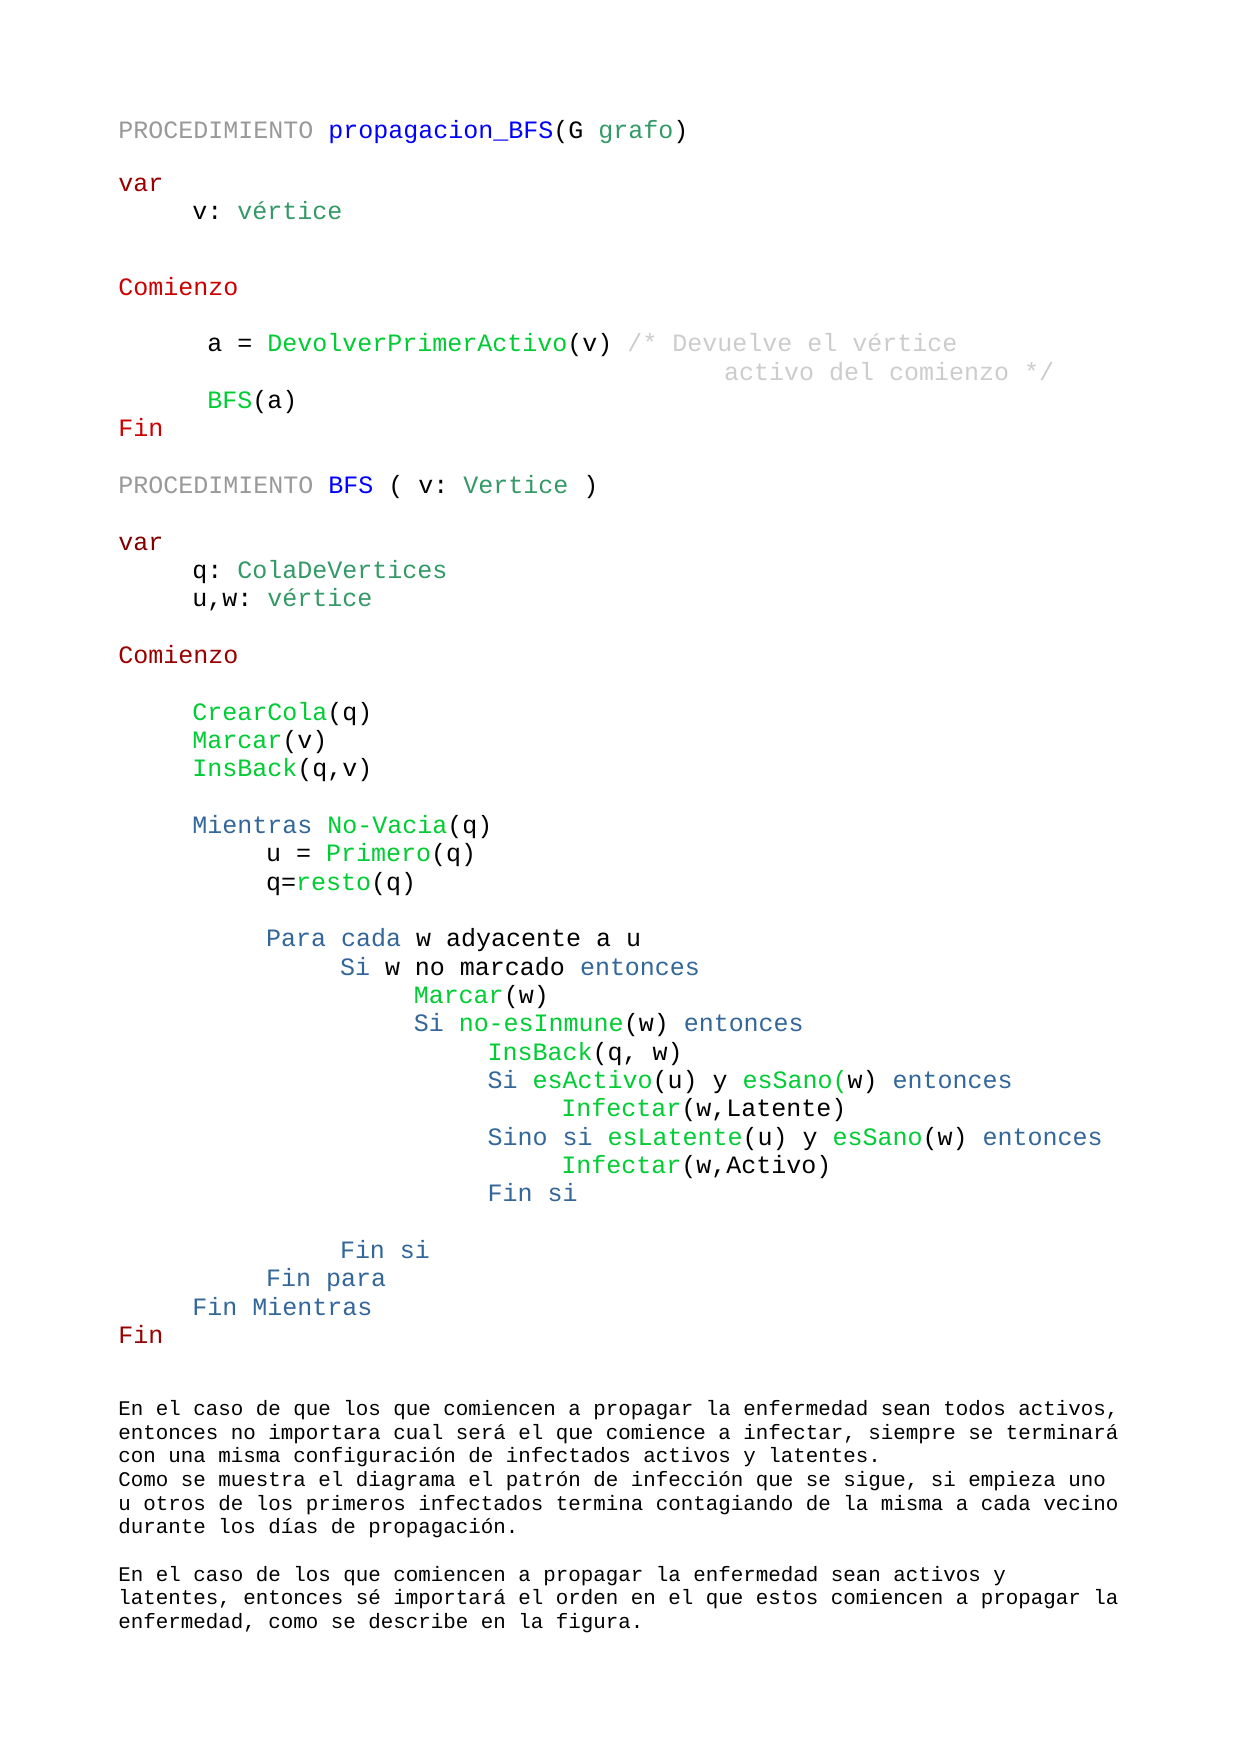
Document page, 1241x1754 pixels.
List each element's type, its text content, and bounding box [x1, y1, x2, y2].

text CrearCola(q) Marcar(v) InsBack(q,v) Mientras No-Vacia(q) u = Primero(q) q=resto(q) Para cada w adyacente a u Si w no marcado entonces Marcar(w) Si no-esInmune(w) entonces InsBack(q, w) Si esActivo(u) y esSano(w) entonces Infectar(w,Latente) Sino si esLatente(u) y esSano(w) entonces Infectar(w,Activo) Fin si Fin si Fin para Fin Mientras Fin En el caso de que los que comiencen a propagar la enfermedad sean todos activos, entonces no importara cual será el que comience a infectar, siempre se terminará con una misma configuración de infectados activos y latentes. Como se muestra el diagrama el patrón de infección que se sigue, si empieza uno u otros de los primeros infectados termina contagiando de la misma a cada vecino durante los días de propagación. En el caso de los que comiencen a propagar la enfermedad sean activos y latentes, entonces sé importará el orden en el que estos comiencen a propagar la enfermedad, como se describe en la figura. [118, 699, 1122, 1634]
text PROCEDIMIENTO propagacion_BFS(G grafo) [118, 118, 1122, 170]
text v: vértice [118, 198, 1122, 250]
text Comienzo a = DevolverPrimerActivo(v) /* Devuelve el vértice activo del comienzo */ BFS(a) [118, 274, 1122, 416]
text Fin PROCEDIMIENTO BFS ( v: Vertice ) [118, 416, 1122, 529]
text var [118, 170, 1122, 198]
text var [118, 529, 1122, 557]
text q: ColaDeVertices u,w: vértice Comienzo [118, 557, 1122, 699]
